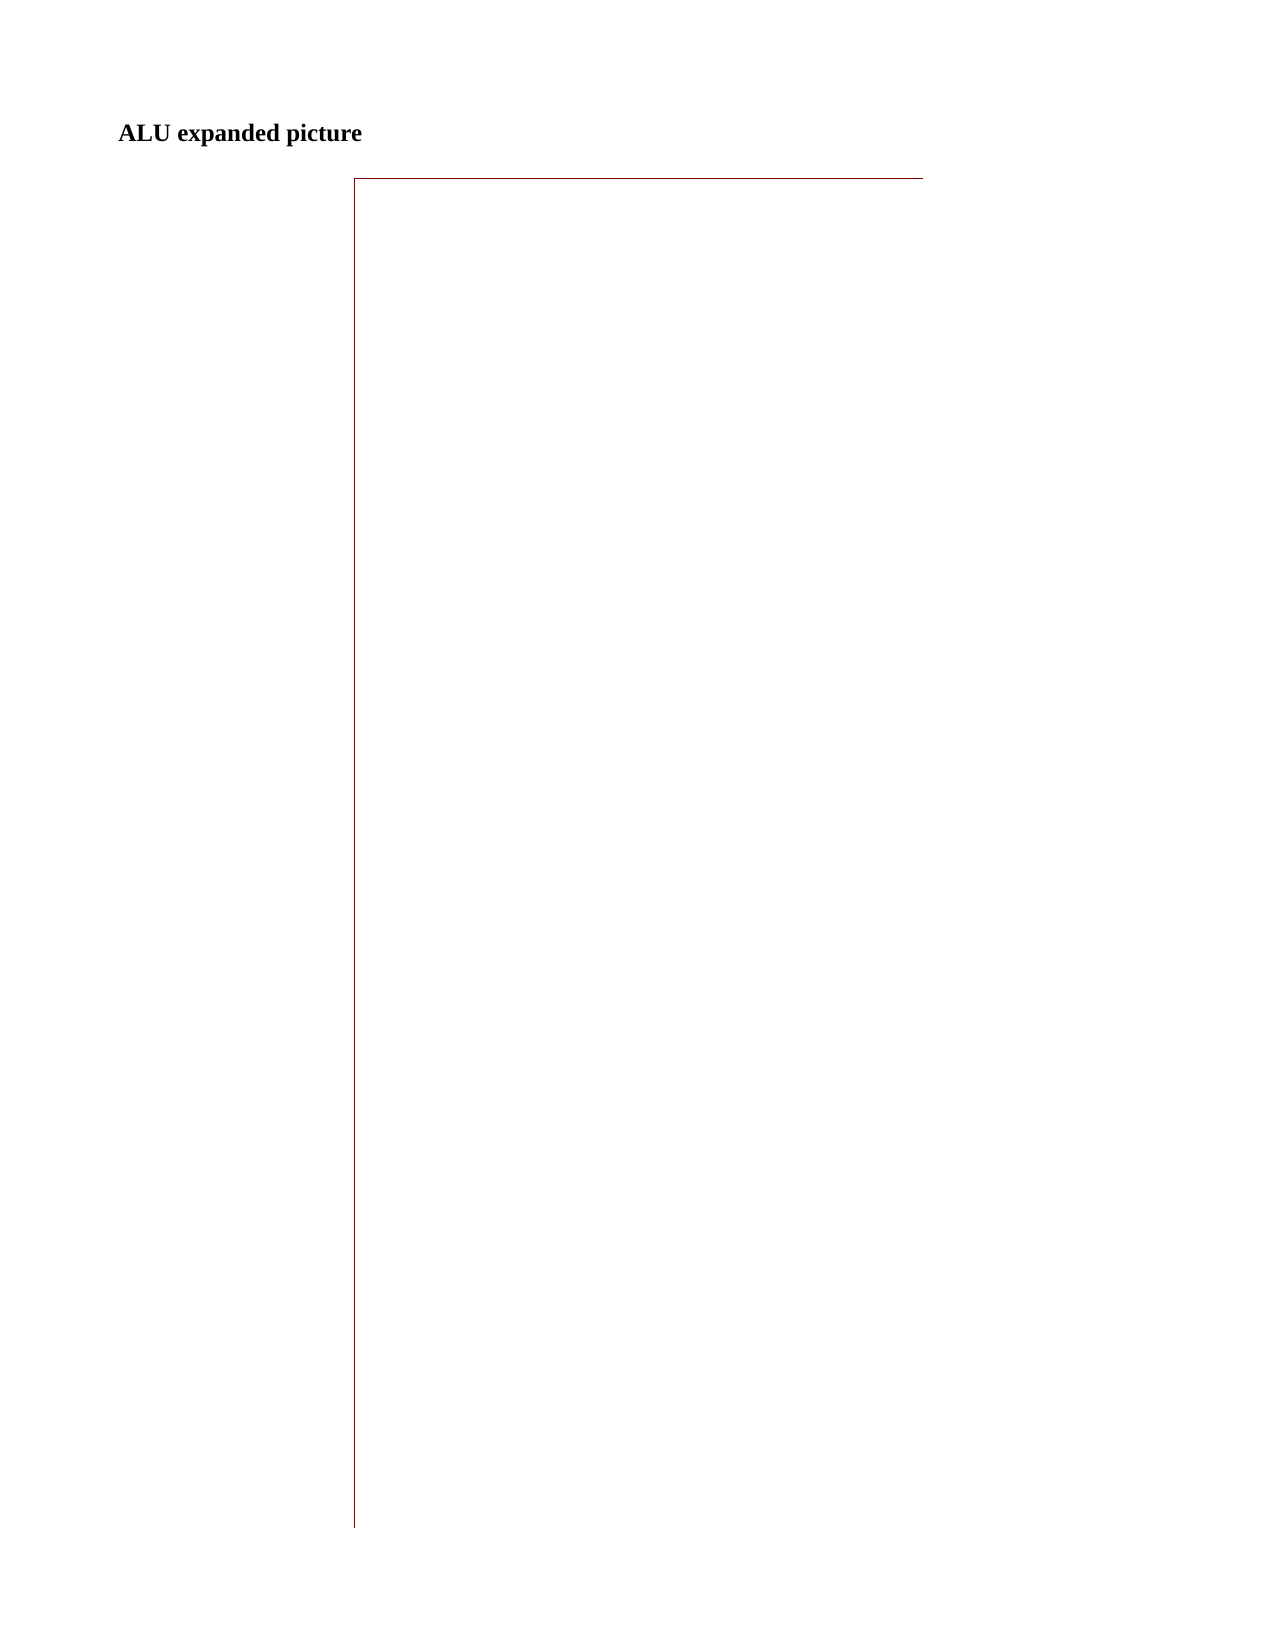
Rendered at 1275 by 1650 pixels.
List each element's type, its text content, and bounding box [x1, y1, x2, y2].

text ALU expanded picture [118, 118, 1157, 147]
